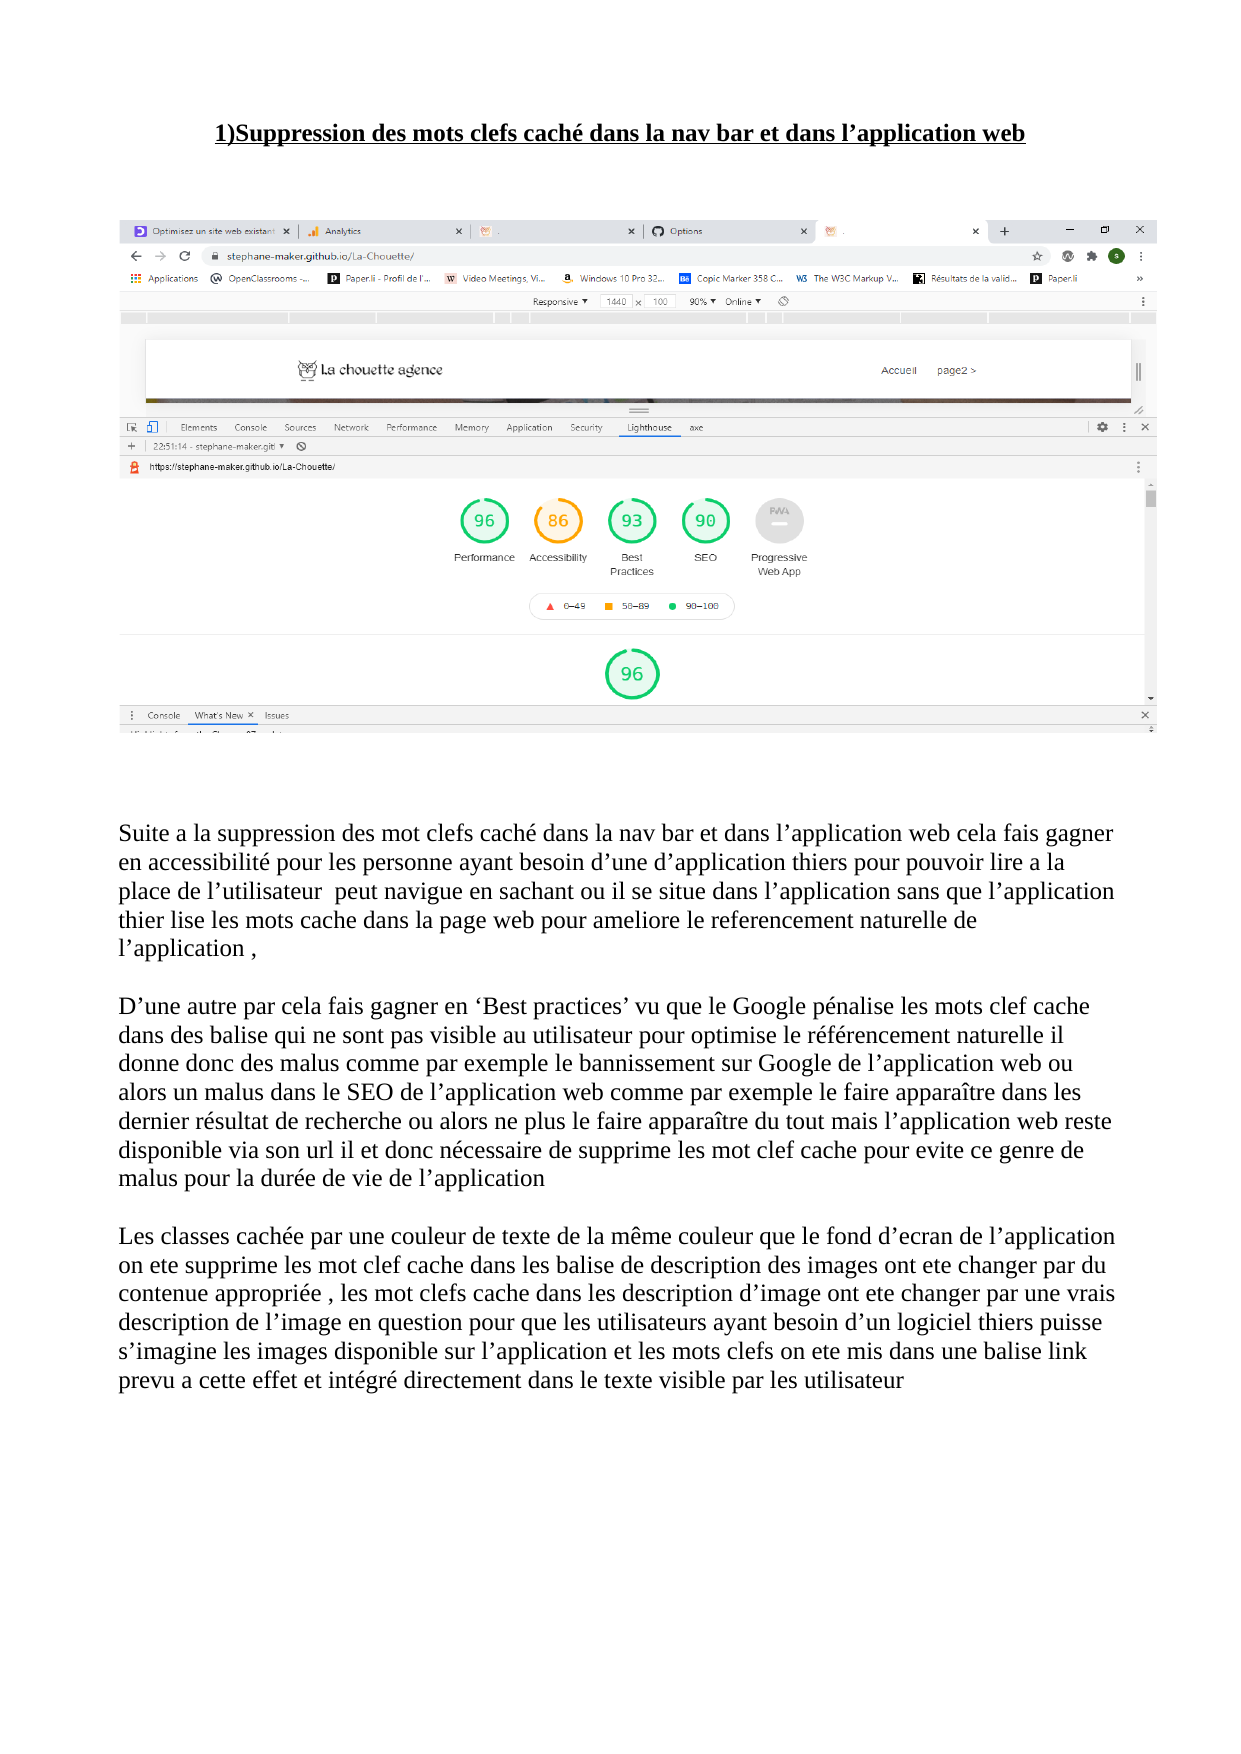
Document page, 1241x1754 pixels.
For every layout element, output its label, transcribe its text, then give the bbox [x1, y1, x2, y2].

text 1)Suppression des mots clefs caché dans la nav bar et dans l’application web [118, 118, 1122, 147]
text D’une autre par cela fais gagner en ‘Best practices’ vu que le Google pénalise les mots clef cache dans des balise qui ne sont pas visible au utilisateur pour optimise le référencement naturelle il donne donc des malus comme par exemple le bannissement sur Google de l’application web ou alors un malus dans le SEO de l’application web comme par exemple le faire apparaître dans les dernier résultat de recherche ou alors ne plus le faire apparaître du tout mais l’application web reste disponible via son url il et donc nécessaire de supprime les mot clef cache pour evite ce genre de malus pour la durée de vie de l’application [118, 991, 1122, 1192]
text Les classes cachée par une couleur de texte de la même couleur que le fond d’ecran de l’application on ete supprime les mot clef cache dans les balise de description des images ont ete changer par du contenue appropriée , les mot clefs cache dans les description d’image ont ete changer par une vrais description de l’image en question pour que les utilisateurs ayant besoin d’un logiciel thiers puisse s’imagine les images disponible sur l’application et les mots clefs on ete mis dans une balise link prevu a cette effet et intégré directement dans le texte visible par les utilisateur [118, 1221, 1122, 1393]
picture [119, 220, 1157, 733]
text Suite a la suppression des mot clefs caché dans la nav bar et dans l’application web cela fais gagner en accessibilité pour les personne ayant besoin d’une d’application thiers pour pouvoir lire a la place de l’utilisateur peut navigue en sachant ou il se situe dans l’application sans que l’application thier lise les mots cache dans la page web pour ameliore le referencement naturelle de l’application , [118, 818, 1122, 962]
